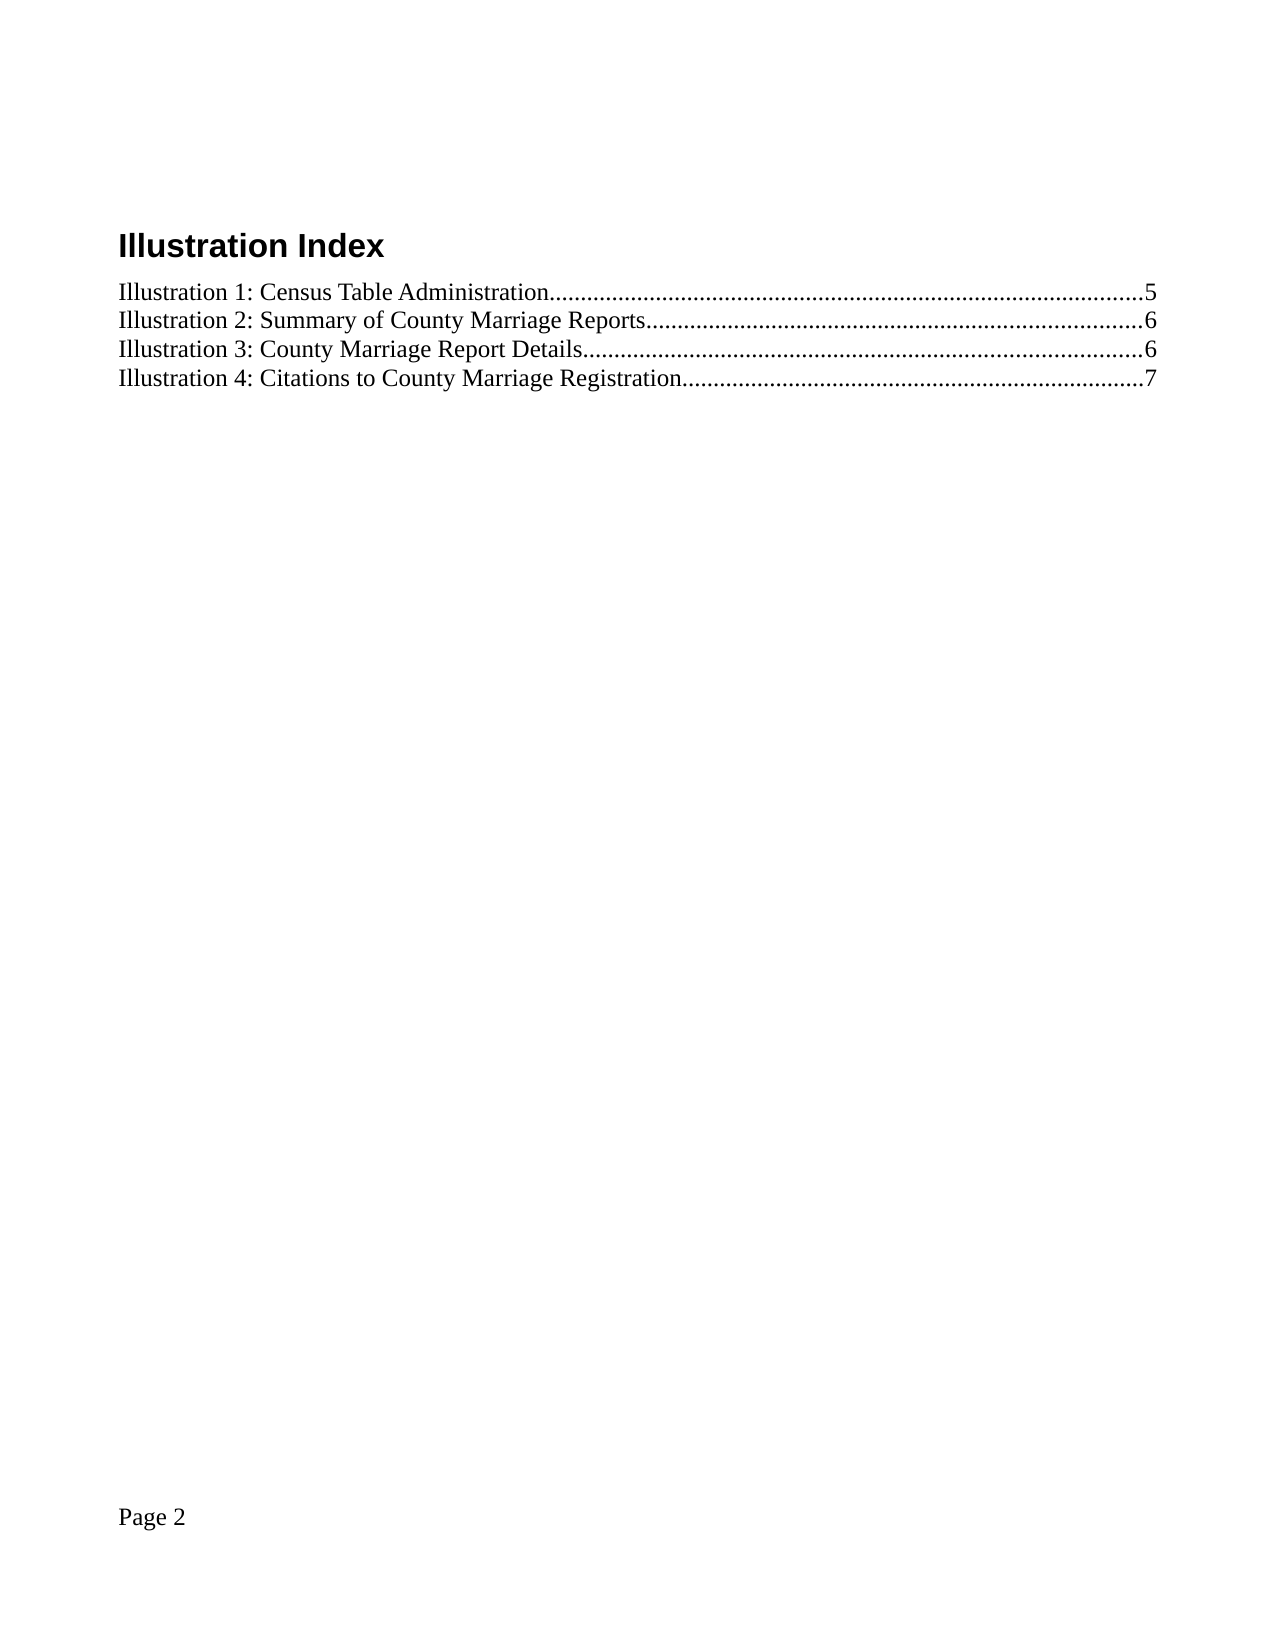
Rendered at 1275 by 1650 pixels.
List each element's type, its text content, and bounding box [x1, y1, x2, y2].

text Illustration 1: Census Table Administration 5 [118, 277, 1157, 305]
text Illustration 3: County Marriage Report Details 6 [118, 334, 1157, 363]
text Illustration 2: Summary of County Marriage Reports 6 [118, 305, 1157, 334]
text Illustration 4: Citations to County Marriage Registration 7 [118, 363, 1157, 392]
subtitle Illustration Index [118, 226, 1157, 264]
